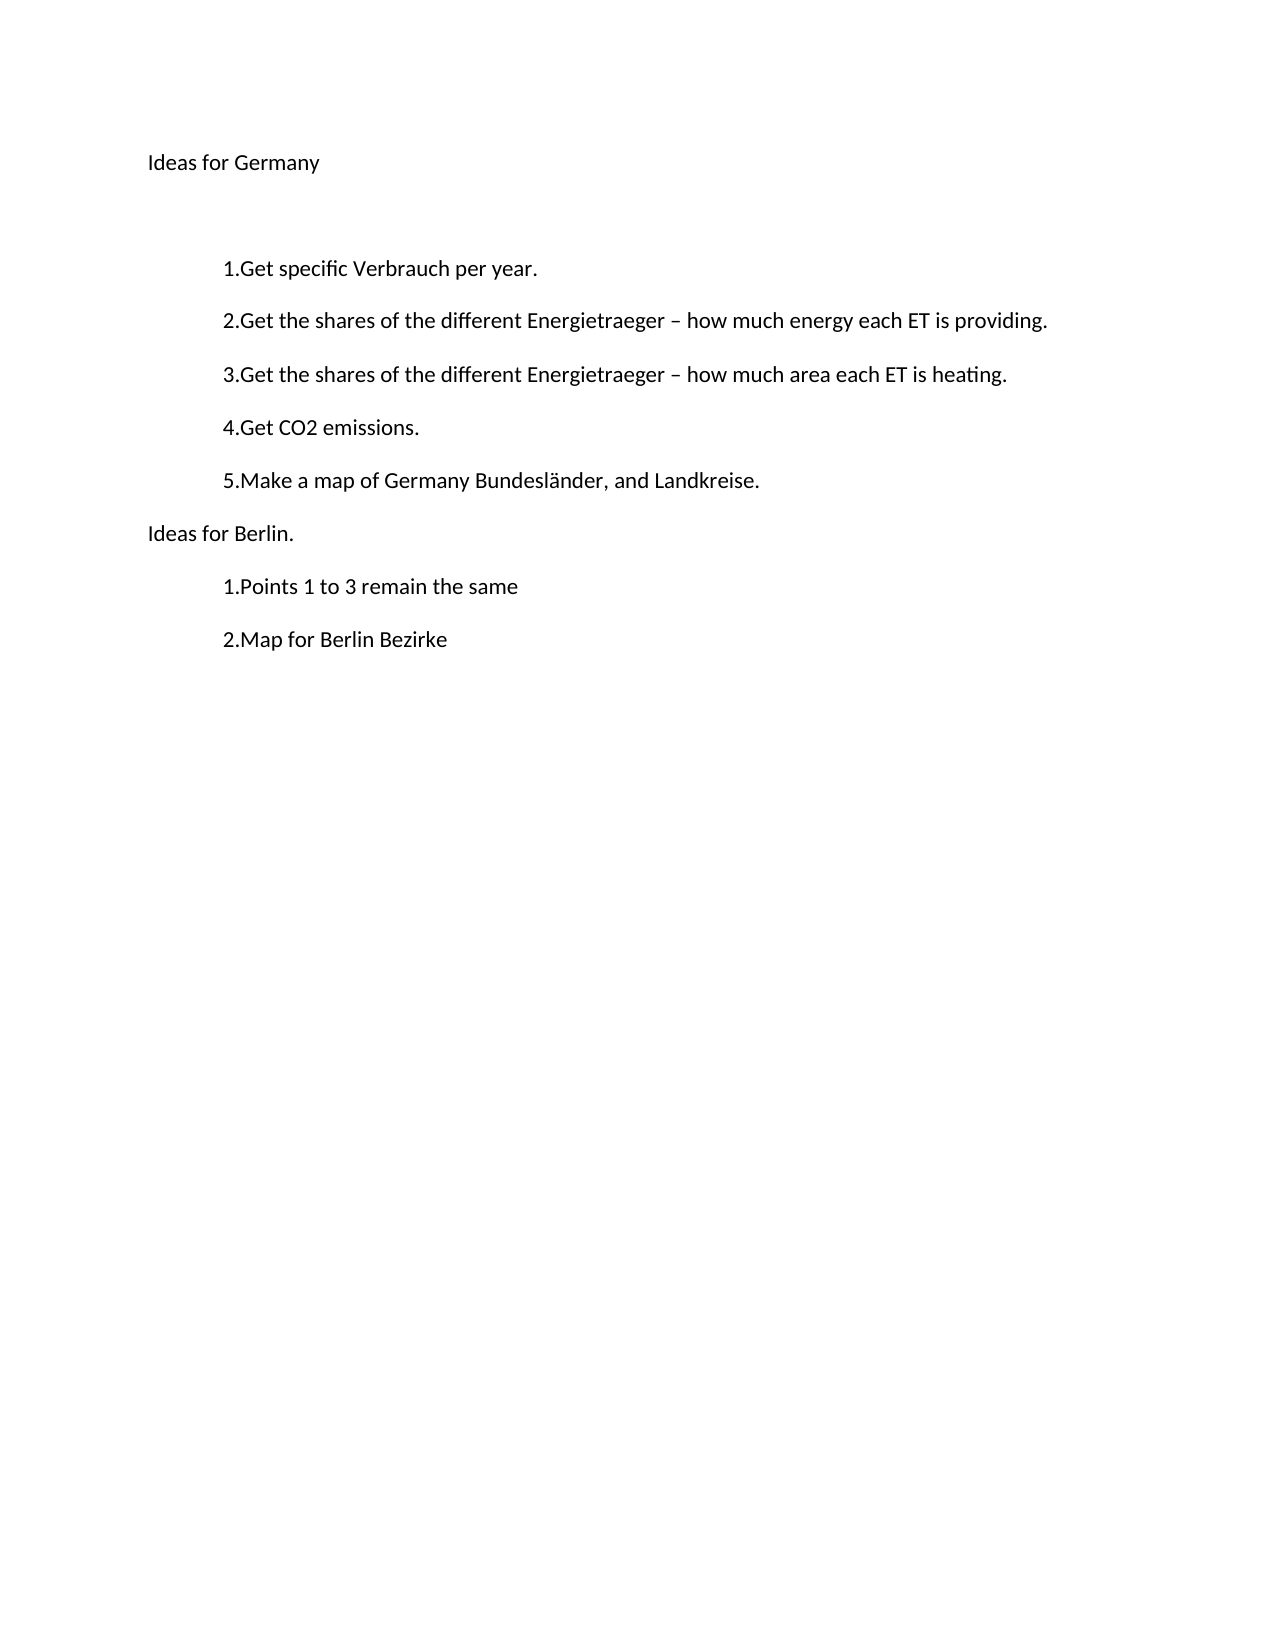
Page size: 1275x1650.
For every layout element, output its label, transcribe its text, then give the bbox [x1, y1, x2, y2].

list Get the shares of the different Energietraeger – how much energy each ET is providing. [223, 307, 1127, 335]
list Get specific Verbrauch per year. [223, 254, 1127, 282]
list Get CO2 emissions. [223, 413, 1127, 441]
list Points 1 to 3 remain the same [223, 572, 1127, 600]
list Get the shares of the different Energietraeger – how much area each ET is heating. [223, 360, 1127, 388]
text Ideas for Germany [148, 148, 1127, 176]
list Map for Berlin Bezirke [223, 625, 1127, 653]
list Make a map of Germany Bundesländer, and Landkreise. [223, 466, 1127, 494]
text Ideas for Berlin. [148, 519, 1127, 547]
